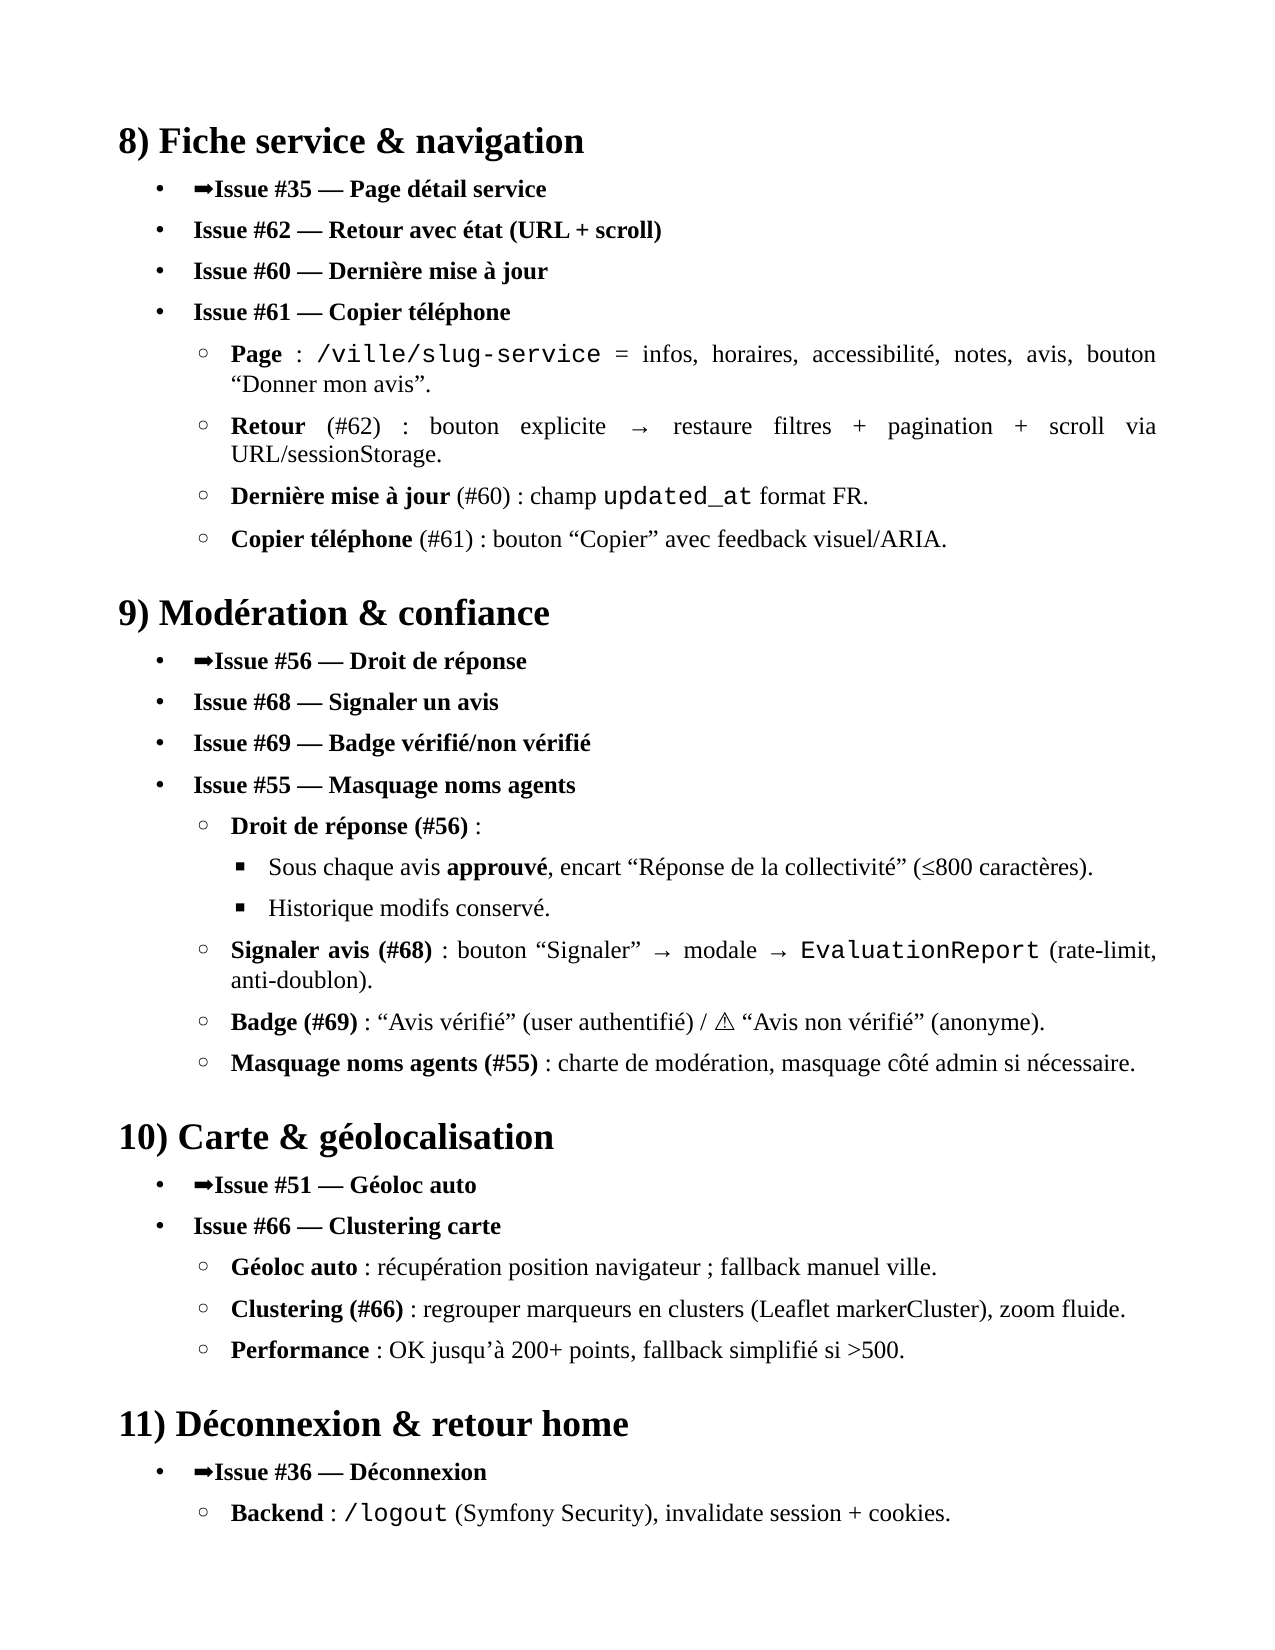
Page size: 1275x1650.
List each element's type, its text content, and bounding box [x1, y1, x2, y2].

list ➡️Issue #35 — Page détail service [156, 174, 1157, 202]
list Issue #60 — Dernière mise à jour [156, 256, 1157, 285]
list Backend : /logout (Symfony Security), invalidate session + cookies. [193, 1498, 1157, 1529]
list ➡️Issue #36 — Déconnexion [156, 1457, 1157, 1486]
list Issue #62 — Retour avec état (URL + scroll) [156, 215, 1157, 244]
subtitle 8) Fiche service & navigation [118, 118, 1157, 161]
list Signaler avis (#68) : bouton “Signaler” → modale → EvaluationReport (rate-limit, anti-doublon). [193, 935, 1157, 994]
list Performance : OK jusqu’à 200+ points, fallback simplifié si >500. [193, 1335, 1157, 1364]
list Issue #69 — Badge vérifié/non vérifié [156, 728, 1157, 757]
list Sous chaque avis approuvé, encart “Réponse de la collectivité” (≤800 caractères). [231, 852, 1157, 881]
list Page : /ville/slug-service = infos, horaires, accessibilité, notes, avis, bouton “Donner mon avis”. [193, 339, 1157, 398]
list Clustering (#66) : regrouper marqueurs en clusters (Leaflet markerCluster), zoom fluide. [193, 1294, 1157, 1322]
list Issue #55 — Masquage noms agents [156, 770, 1157, 798]
list Issue #66 — Clustering carte [156, 1211, 1157, 1240]
subtitle 11) Déconnexion & retour home [118, 1401, 1157, 1444]
list ➡️Issue #51 — Géoloc auto [156, 1170, 1157, 1199]
list Copier téléphone (#61) : bouton “Copier” avec feedback visuel/ARIA. [193, 524, 1157, 553]
list Issue #68 — Signaler un avis [156, 687, 1157, 716]
list Dernière mise à jour (#60) : champ updated_at format FR. [193, 481, 1157, 512]
subtitle 9) Modération & confiance [118, 590, 1157, 633]
list Droit de réponse (#56) : [193, 811, 1157, 840]
list Badge (#69) : “Avis vérifié” (user authentifié) / ⚠️ “Avis non vérifié” (anonyme). [193, 1007, 1157, 1036]
list ➡️Issue #56 — Droit de réponse [156, 646, 1157, 675]
subtitle 10) Carte & géolocalisation [118, 1114, 1157, 1157]
list Retour (#62) : bouton explicite → restaure filtres + pagination + scroll via URL/sessionStorage. [193, 411, 1157, 468]
list Masquage noms agents (#55) : charte de modération, masquage côté admin si nécessaire. [193, 1048, 1157, 1077]
list Géoloc auto : récupération position navigateur ; fallback manuel ville. [193, 1252, 1157, 1281]
list Issue #61 — Copier téléphone [156, 297, 1157, 326]
list Historique modifs conservé. [231, 893, 1157, 922]
